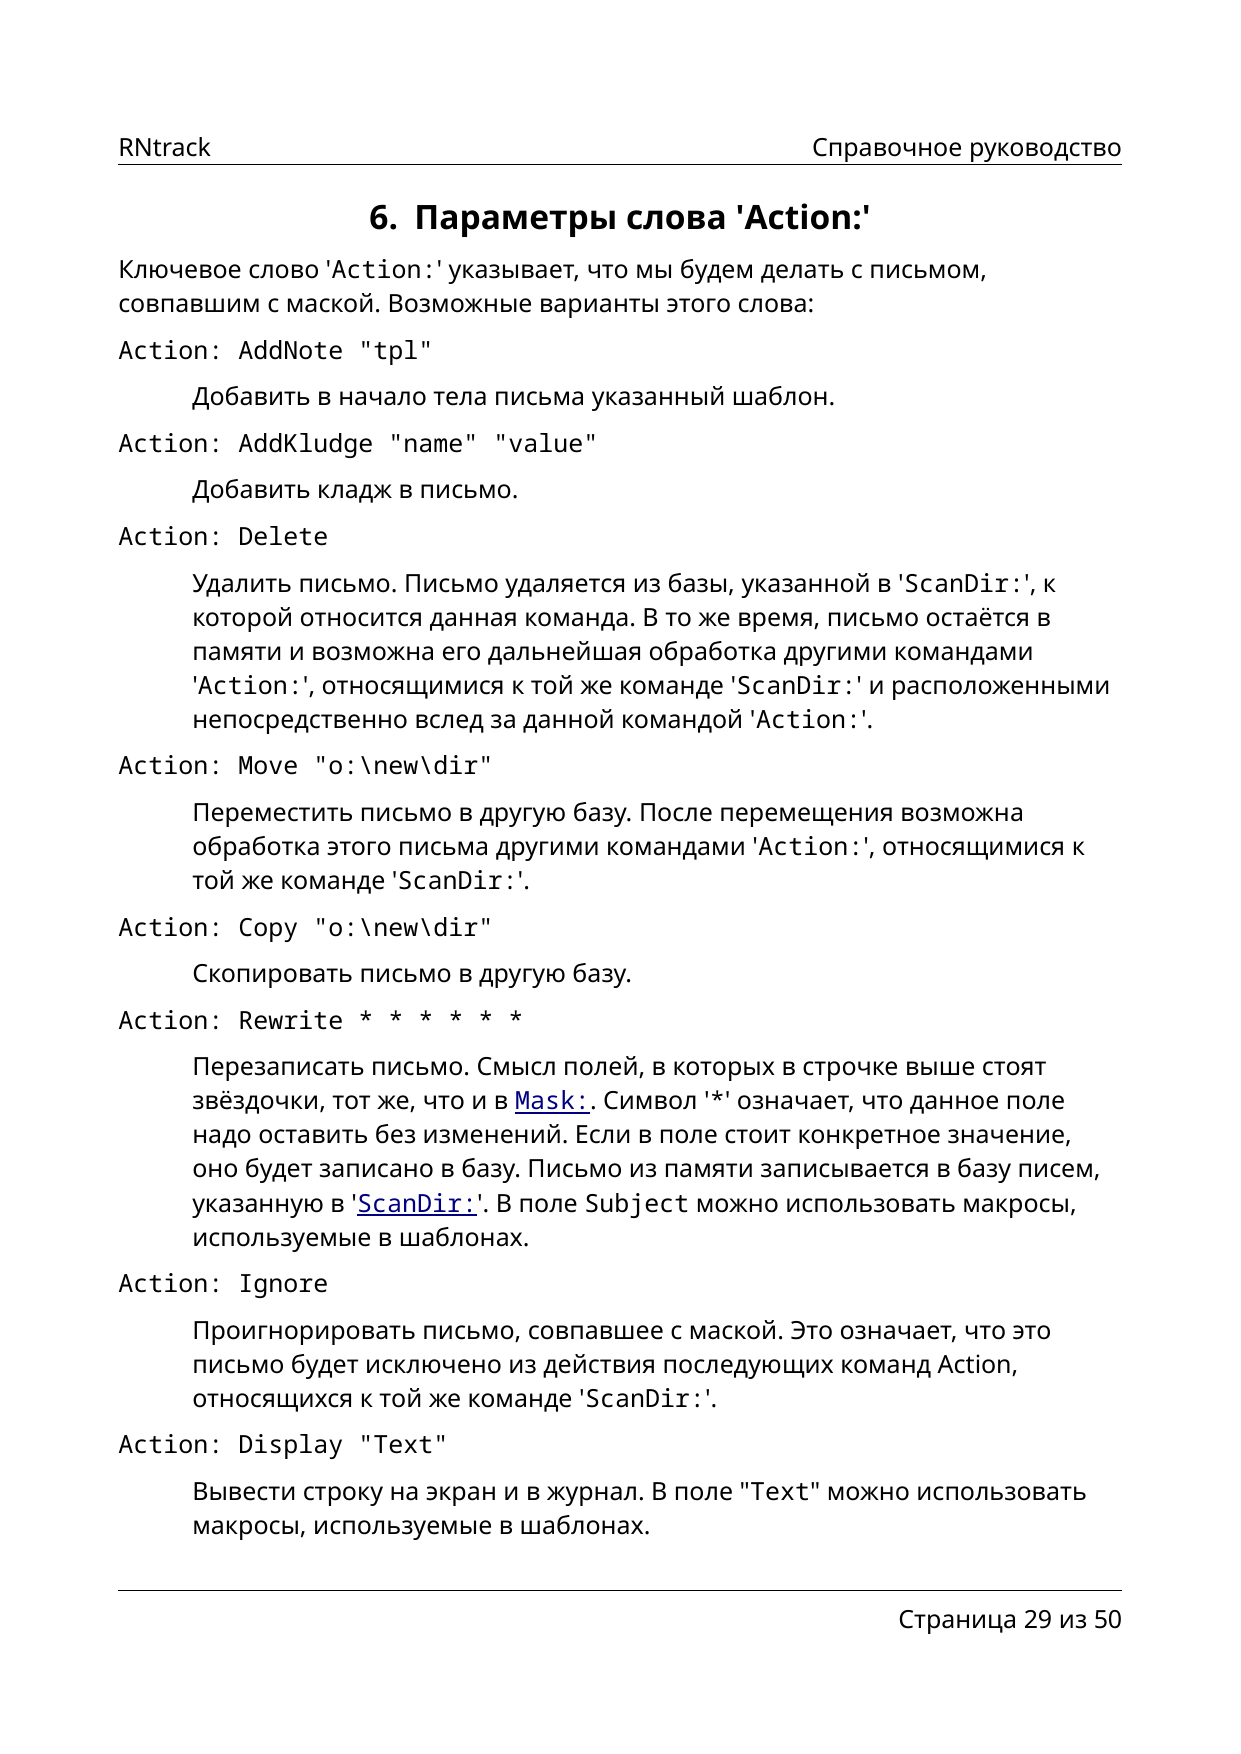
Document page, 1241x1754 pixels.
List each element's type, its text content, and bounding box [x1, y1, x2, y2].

text Скопировать письмо в другую базу. [192, 956, 1122, 990]
text Action: Copy "o:\new\dir" [118, 909, 1122, 943]
text Вывести строку на экран и в журнал. В поле "Text" можно использовать макросы, используемые в шаблонах. [192, 1474, 1122, 1542]
text Action: Move "o:\new\dir" [118, 748, 1122, 782]
text Добавить в начало тела письма указанный шаблон. [192, 379, 1122, 413]
text Action: Display "Text" [118, 1427, 1122, 1461]
text Проигнорировать письмо, совпавшее с маской. Это означает, что это письмо будет исключено из действия последующих команд Action, относящихся к той же команде 'ScanDir:'. [192, 1312, 1122, 1414]
text Action: Delete [118, 519, 1122, 553]
text Action: AddNote "tpl" [118, 332, 1122, 366]
text Action: Ignore [118, 1266, 1122, 1300]
text Action: AddKludge "name" "value" [118, 426, 1122, 459]
text Добавить кладж в письмо. [192, 472, 1122, 506]
text Action: Rewrite * * * * * * [118, 1002, 1122, 1036]
text Ключевое слово 'Action:' указывает, что мы будем делать с письмом, совпавшим с маской. Возможные варианты этого слова: [118, 252, 1122, 320]
subtitle Параметры слова 'Action:' [118, 193, 1122, 239]
text Удалить письмо. Письмо удаляется из базы, указанной в 'ScanDir:', к которой относится данная команда. В то же время, письмо остаётся в памяти и возможна его дальнейшая обработка другими командами 'Action:', относящимися к той же команде 'ScanDir:' и расположенными непосредственно вслед за данной командой 'Action:'. [192, 565, 1122, 736]
text Переместить письмо в другую базу. После перемещения возможна обработка этого письма другими командами 'Action:', относящимися к той же команде 'ScanDir:'. [192, 794, 1122, 897]
text Перезаписать письмо. Смысл полей, в которых в строчке выше стоят звёздочки, тот же, что и в Mask:. Символ '*' означает, что данное поле надо оставить без изменений. Если в поле стоит конкретное значение, оно будет записано в базу. Письмо из памяти записывается в базу писем, указанную в 'ScanDir:'. В поле Subject можно использовать макросы, используемые в шаблонах. [192, 1049, 1122, 1253]
